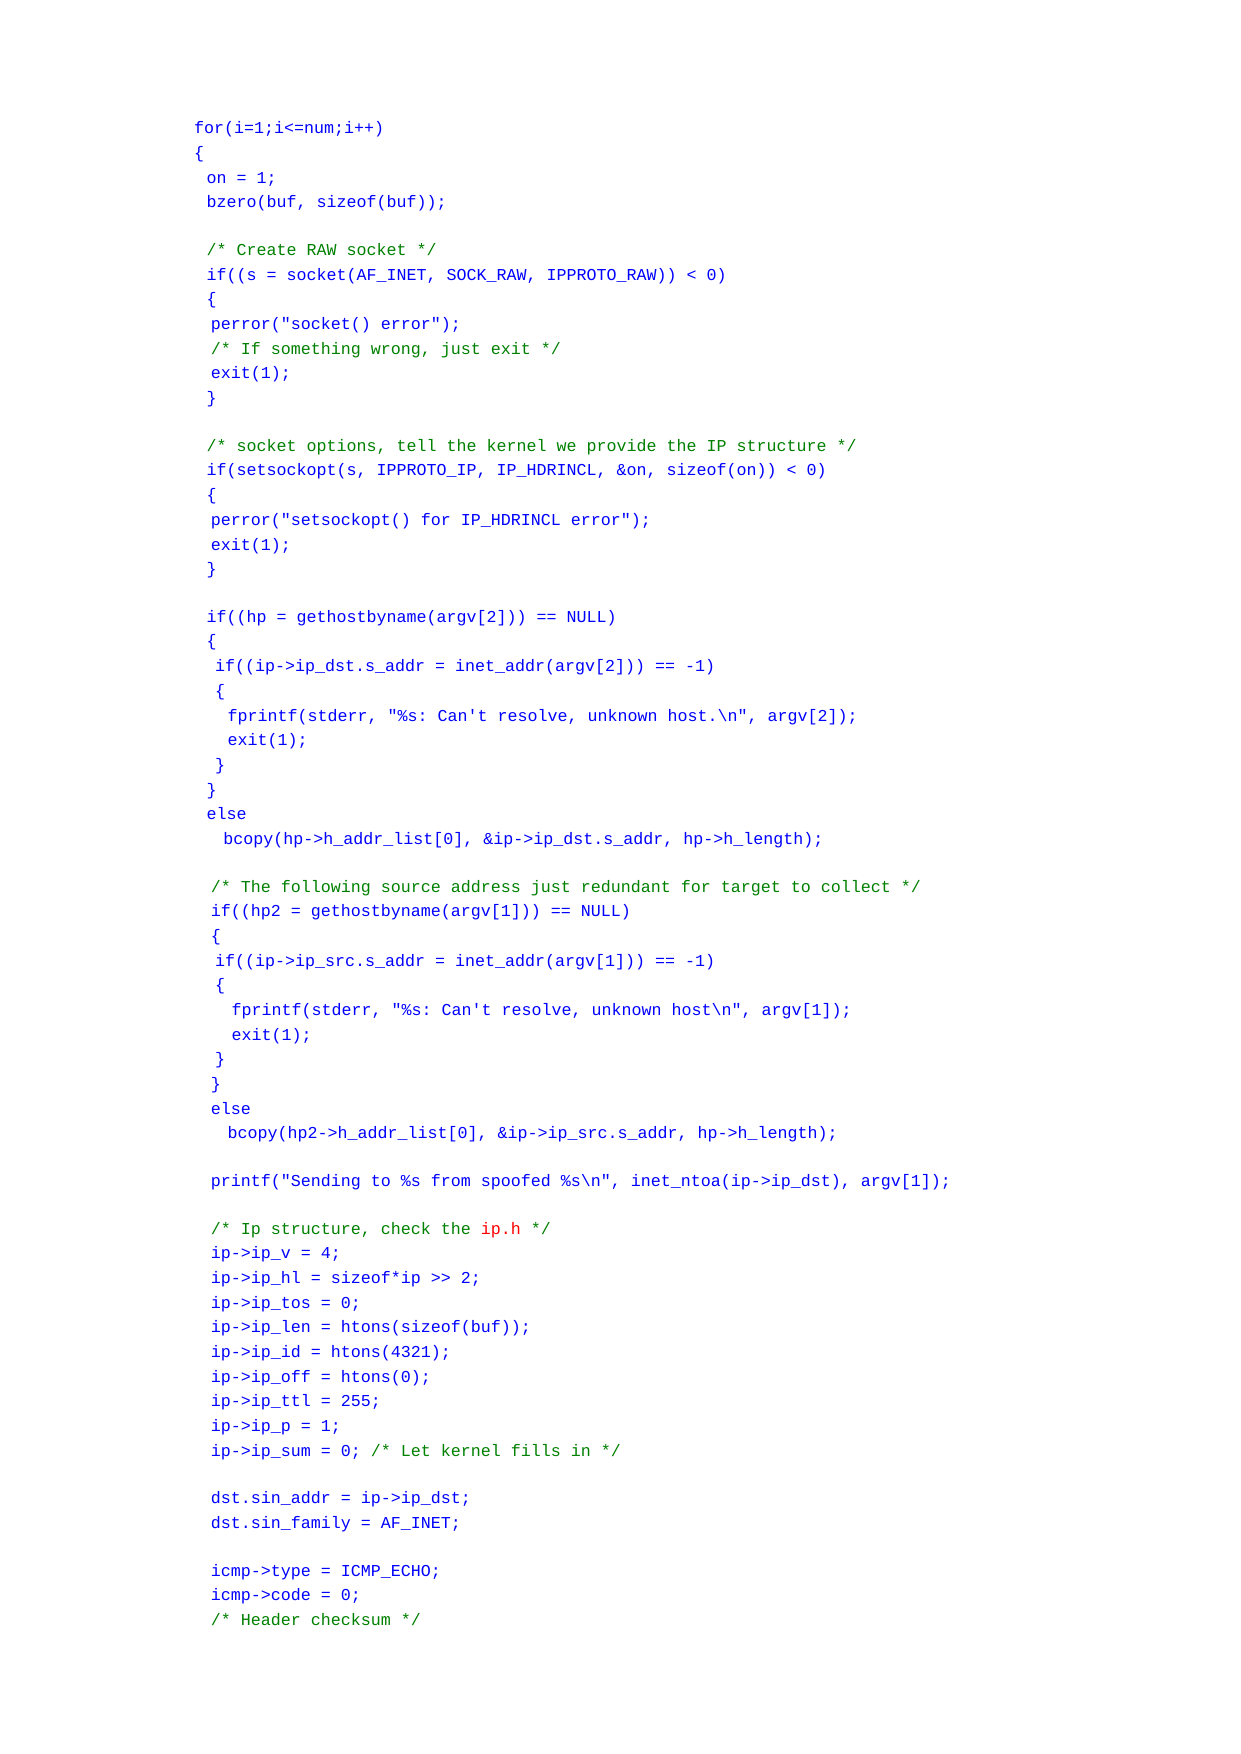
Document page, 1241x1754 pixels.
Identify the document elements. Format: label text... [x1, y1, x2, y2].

text bcopy(hp2->h_addr_list[0], &ip->ip_src.s_addr, hp->h_length); [177, 1123, 1063, 1144]
text if(setsockopt(s, IPPROTO_IP, IP_HDRINCL, &on, sizeof(on)) < 0) [177, 460, 1063, 481]
text { [177, 926, 1063, 946]
text if((hp = gethostbyname(argv[2])) == NULL) [177, 607, 1063, 627]
text ip->ip_len = htons(sizeof(buf)); [177, 1317, 1063, 1338]
text } [177, 755, 1063, 775]
text printf("Sending to %s from spoofed %s\n", inet_ntoa(ip->ip_dst), argv[1]); [177, 1171, 1063, 1191]
text dst.sin_addr = ip->ip_dst; [177, 1488, 1063, 1509]
text ip->ip_hl = sizeof*ip >> 2; [177, 1268, 1063, 1288]
text /* Ip structure, check the ip.h */ [177, 1218, 1063, 1239]
text else [177, 1098, 1063, 1119]
text /* The following source address just redundant for target to collect */ [177, 876, 1063, 897]
text if((ip->ip_dst.s_addr = inet_addr(argv[2])) == -1) [177, 656, 1063, 677]
text { [177, 143, 1063, 163]
text } [177, 779, 1063, 800]
text } [177, 1049, 1063, 1070]
text exit(1); [177, 1024, 1063, 1045]
text exit(1); [177, 730, 1063, 751]
text dst.sin_family = AF_INET; [177, 1513, 1063, 1533]
text ip->ip_tos = 0; [177, 1292, 1063, 1313]
text perror("setsockopt() for IP_HDRINCL error"); [177, 509, 1063, 530]
text if((s = socket(AF_INET, SOCK_RAW, IPPROTO_RAW)) < 0) [177, 264, 1063, 285]
text exit(1); [177, 363, 1063, 384]
text ip->ip_ttl = 255; [177, 1391, 1063, 1412]
text fprintf(stderr, "%s: Can't resolve, unknown host\n", argv[1]); [177, 1000, 1063, 1020]
text ip->ip_v = 4; [177, 1243, 1063, 1264]
text for(i=1;i<=num;i++) [177, 118, 1063, 139]
text ip->ip_id = htons(4321); [177, 1342, 1063, 1362]
text icmp->type = ICMP_ECHO; [177, 1561, 1063, 1581]
text /* Header checksum */ [177, 1610, 1063, 1631]
text { [177, 681, 1063, 701]
text /* If something wrong, just exit */ [177, 338, 1063, 359]
text bzero(buf, sizeof(buf)); [177, 192, 1063, 213]
text } [177, 1074, 1063, 1094]
text fprintf(stderr, "%s: Can't resolve, unknown host.\n", argv[2]); [177, 705, 1063, 726]
text { [177, 975, 1063, 996]
text ip->ip_off = htons(0); [177, 1367, 1063, 1387]
text icmp->code = 0; [177, 1585, 1063, 1606]
text ip->ip_p = 1; [177, 1416, 1063, 1437]
text { [177, 485, 1063, 506]
text /* socket options, tell the kernel we provide the IP structure */ [177, 436, 1063, 456]
text if((hp2 = gethostbyname(argv[1])) == NULL) [177, 901, 1063, 922]
text on = 1; [177, 167, 1063, 188]
text perror("socket() error"); [177, 314, 1063, 334]
text } [177, 559, 1063, 579]
text if((ip->ip_src.s_addr = inet_addr(argv[1])) == -1) [177, 950, 1063, 971]
text else [177, 804, 1063, 825]
text /* Create RAW socket */ [177, 240, 1063, 260]
text ip->ip_sum = 0; /* Let kernel fills in */ [177, 1441, 1063, 1461]
text exit(1); [177, 534, 1063, 555]
text { [177, 289, 1063, 310]
text bcopy(hp->h_addr_list[0], &ip->ip_dst.s_addr, hp->h_length); [177, 829, 1063, 849]
text } [177, 388, 1063, 408]
text { [177, 631, 1063, 652]
